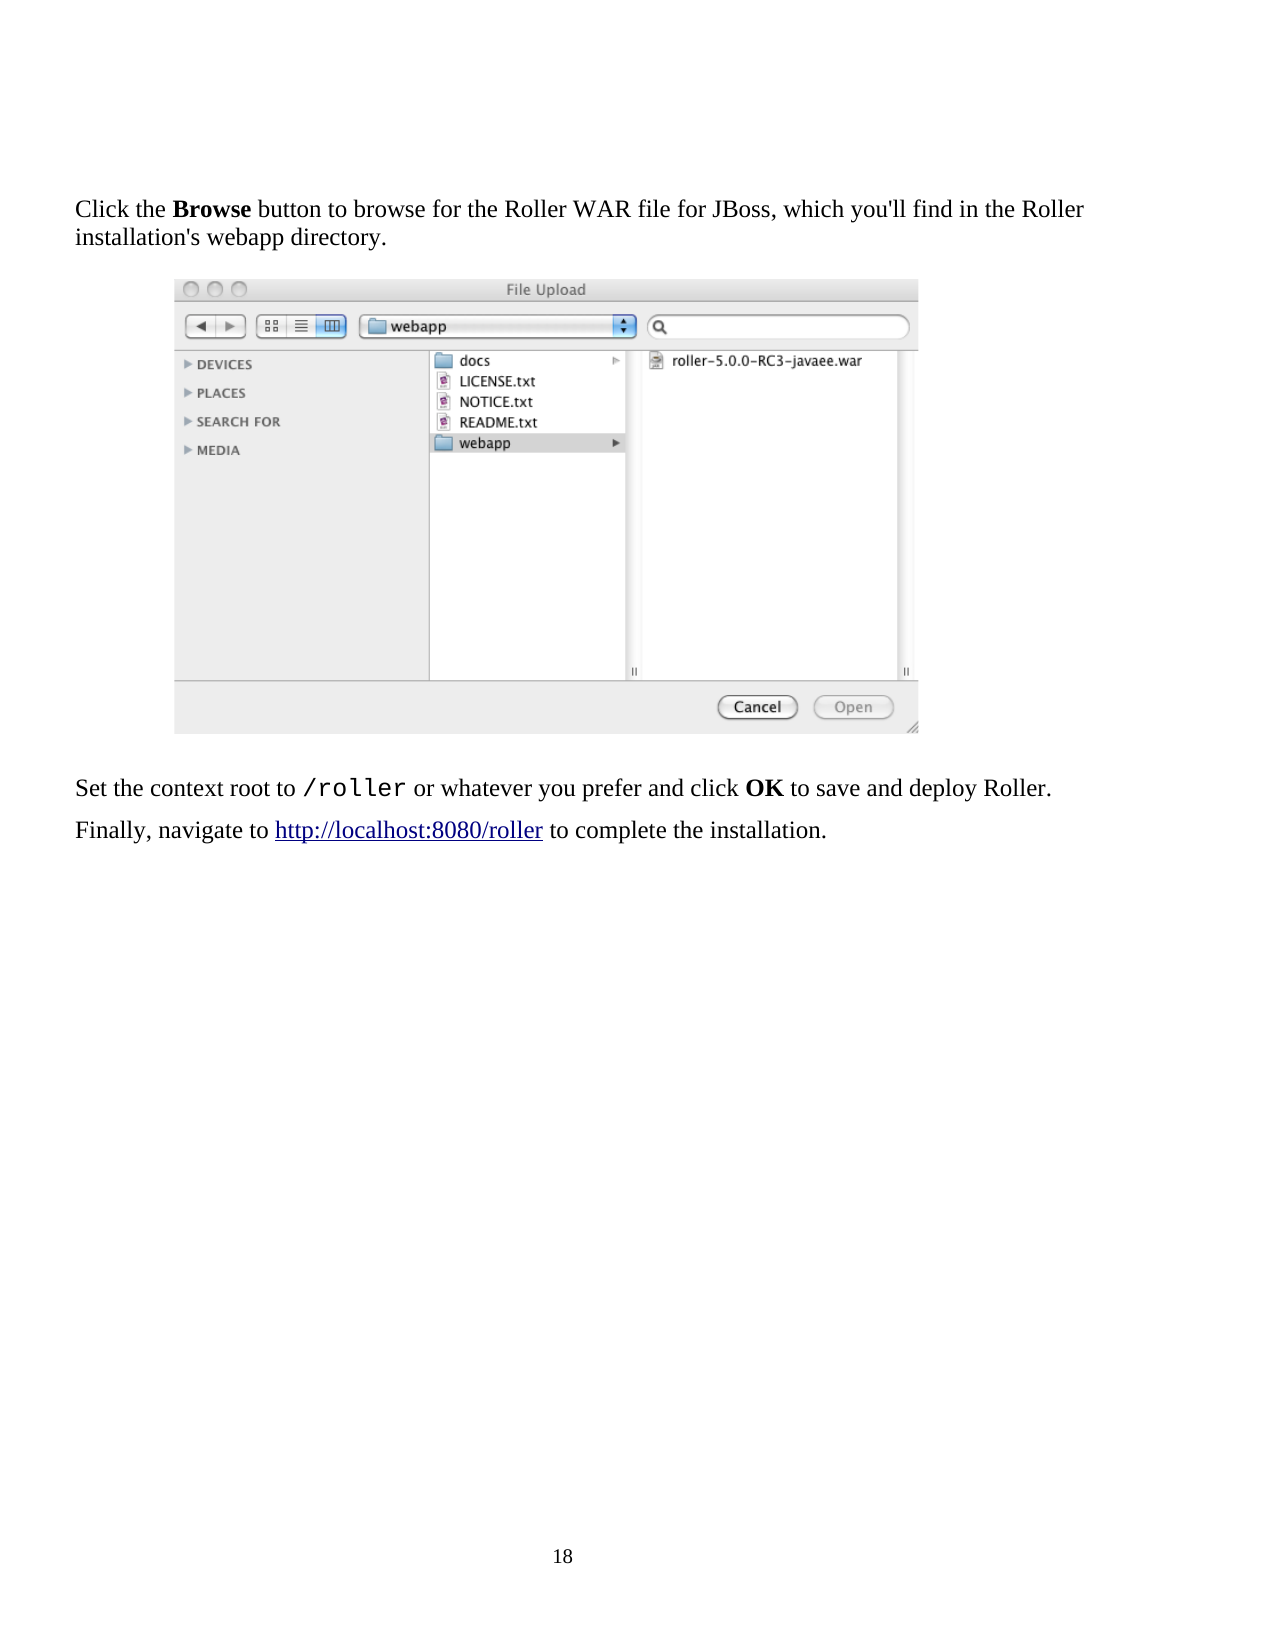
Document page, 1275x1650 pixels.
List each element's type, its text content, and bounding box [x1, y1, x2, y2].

text Click the Browse button to browse for the Roller WAR file for JBoss, which you'll find in the Roller installation's webapp directory. [75, 196, 1200, 251]
picture [174, 279, 919, 734]
text Finally, navigate to http://localhost:8080/roller to complete the installation. [75, 816, 1200, 844]
text Set the context root to /roller or whatever you prefer and click OK to save and deploy Roller. [75, 774, 1200, 803]
